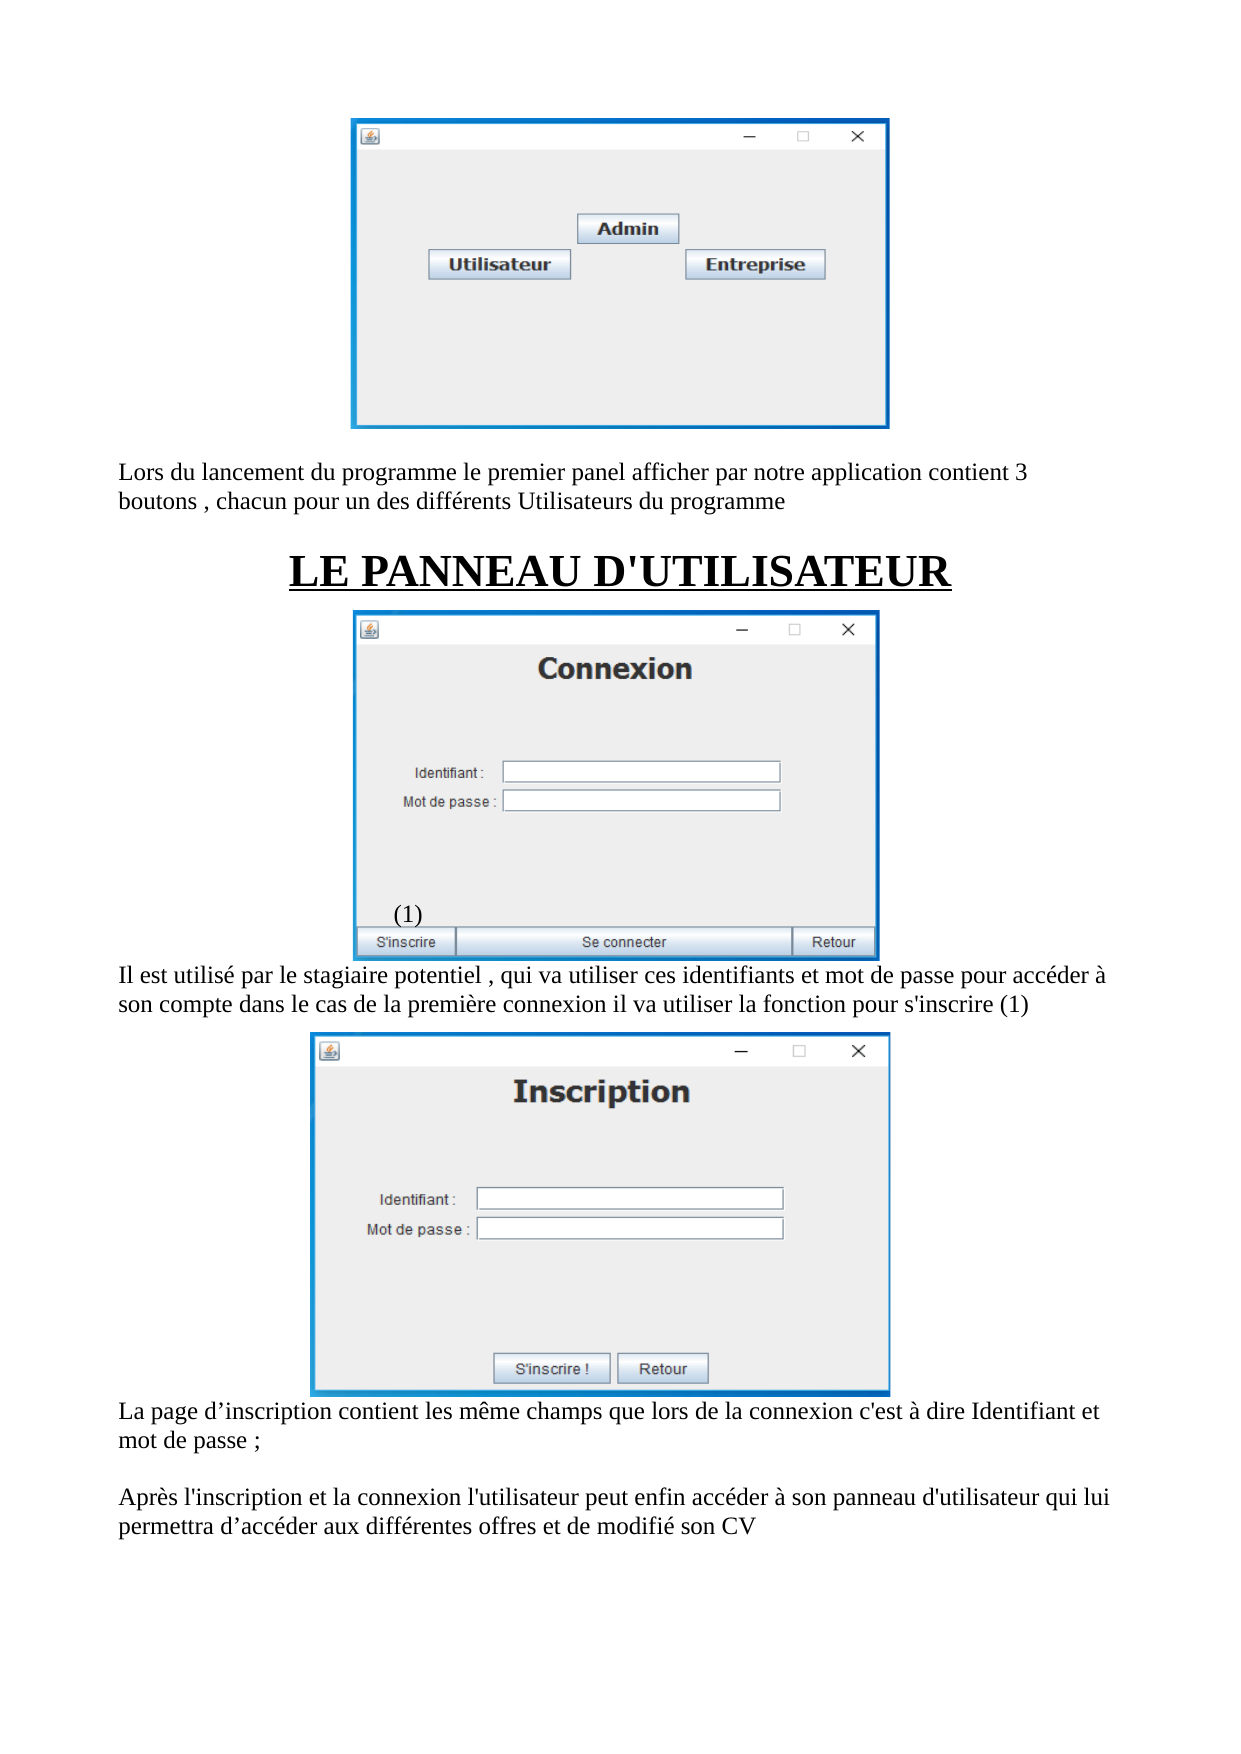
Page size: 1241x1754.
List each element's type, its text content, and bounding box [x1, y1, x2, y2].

text Lors du lancement du programme le premier panel afficher par notre application contient 3 boutons , chacun pour un des différents Utilisateurs du programme [118, 457, 1122, 515]
text Il est utilisé par le stagiaire potentiel , qui va utiliser ces identifiants et mot de passe pour accéder à son compte dans le cas de la première connexion il va utiliser la fonction pour s'inscrire (1) [118, 596, 1122, 1018]
picture [350, 118, 890, 429]
text La page d’inscription contient les même champs que lors de la connexion c'est à dire Identifiant et mot de passe ; [118, 1281, 1122, 1454]
text Après l'inscription et la connexion l'utilisateur peut enfin accéder à son panneau d'utilisateur qui lui permettra d’accéder aux différentes offres et de modifié son CV [118, 1482, 1122, 1540]
picture [352, 610, 880, 961]
text LE PANNEAU D'UTILISATEUR [118, 543, 1122, 596]
picture [310, 1032, 891, 1397]
